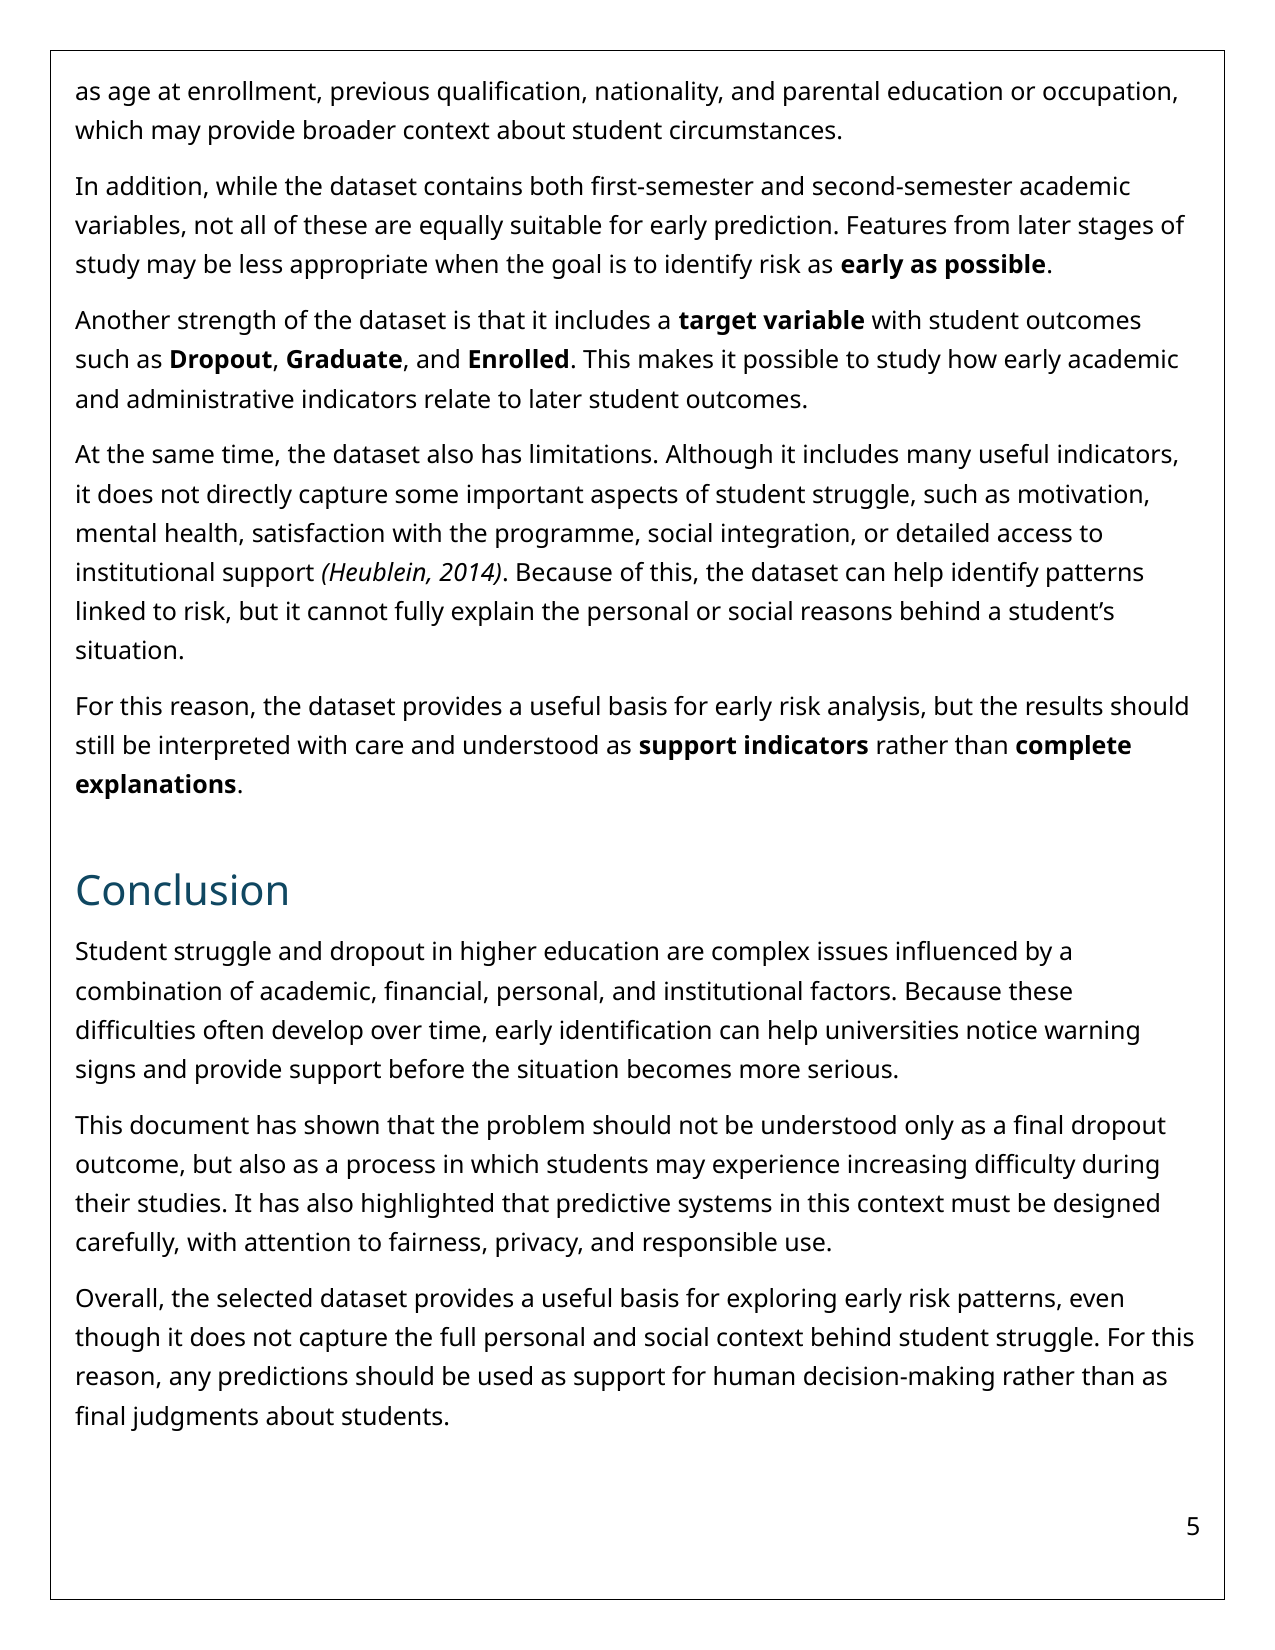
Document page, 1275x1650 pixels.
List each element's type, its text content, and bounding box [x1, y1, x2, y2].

subtitle Conclusion [75, 860, 1200, 917]
text Overall, the selected dataset provides a useful basis for exploring early risk patterns, even though it does not capture the full personal and social context behind student struggle. For this reason, any predictions should be used as support for human decision-making rather than as final judgments about students. [75, 1281, 1200, 1432]
text as age at enrollment, previous qualification, nationality, and parental education or occupation, which may provide broader context about student circumstances. [75, 74, 1200, 147]
text In addition, while the dataset contains both first-semester and second-semester academic variables, not all of these are equally suitable for early prediction. Features from later stages of study may be less appropriate when the goal is to identify risk as early as possible. [75, 169, 1200, 281]
text For this reason, the dataset provides a useful basis for early risk analysis, but the results should still be interpreted with care and understood as support indicators rather than complete explanations. [75, 689, 1200, 801]
text At the same time, the dataset also has limitations. Although it includes many useful indicators, it does not directly capture some important aspects of student struggle, such as motivation, mental health, satisfaction with the programme, social integration, or detailed access to institutional support (Heublein, 2014). Because of this, the dataset can help identify patterns linked to risk, but it cannot fully explain the personal or social reasons behind a student’s situation. [75, 437, 1200, 667]
text Student struggle and dropout in higher education are complex issues influenced by a combination of academic, financial, personal, and institutional factors. Because these difficulties often develop over time, early identification can help universities notice warning signs and provide support before the situation becomes more serious. [75, 934, 1200, 1086]
text This document has shown that the problem should not be understood only as a final dropout outcome, but also as a process in which students may experience increasing difficulty during their studies. It has also highlighted that predictive systems in this context must be designed carefully, with attention to fairness, privacy, and responsible use. [75, 1107, 1200, 1259]
text Another strength of the dataset is that it includes a target variable with student outcomes such as Dropout, Graduate, and Enrolled. This makes it possible to study how early academic and administrative indicators relate to later student outcomes. [75, 303, 1200, 415]
